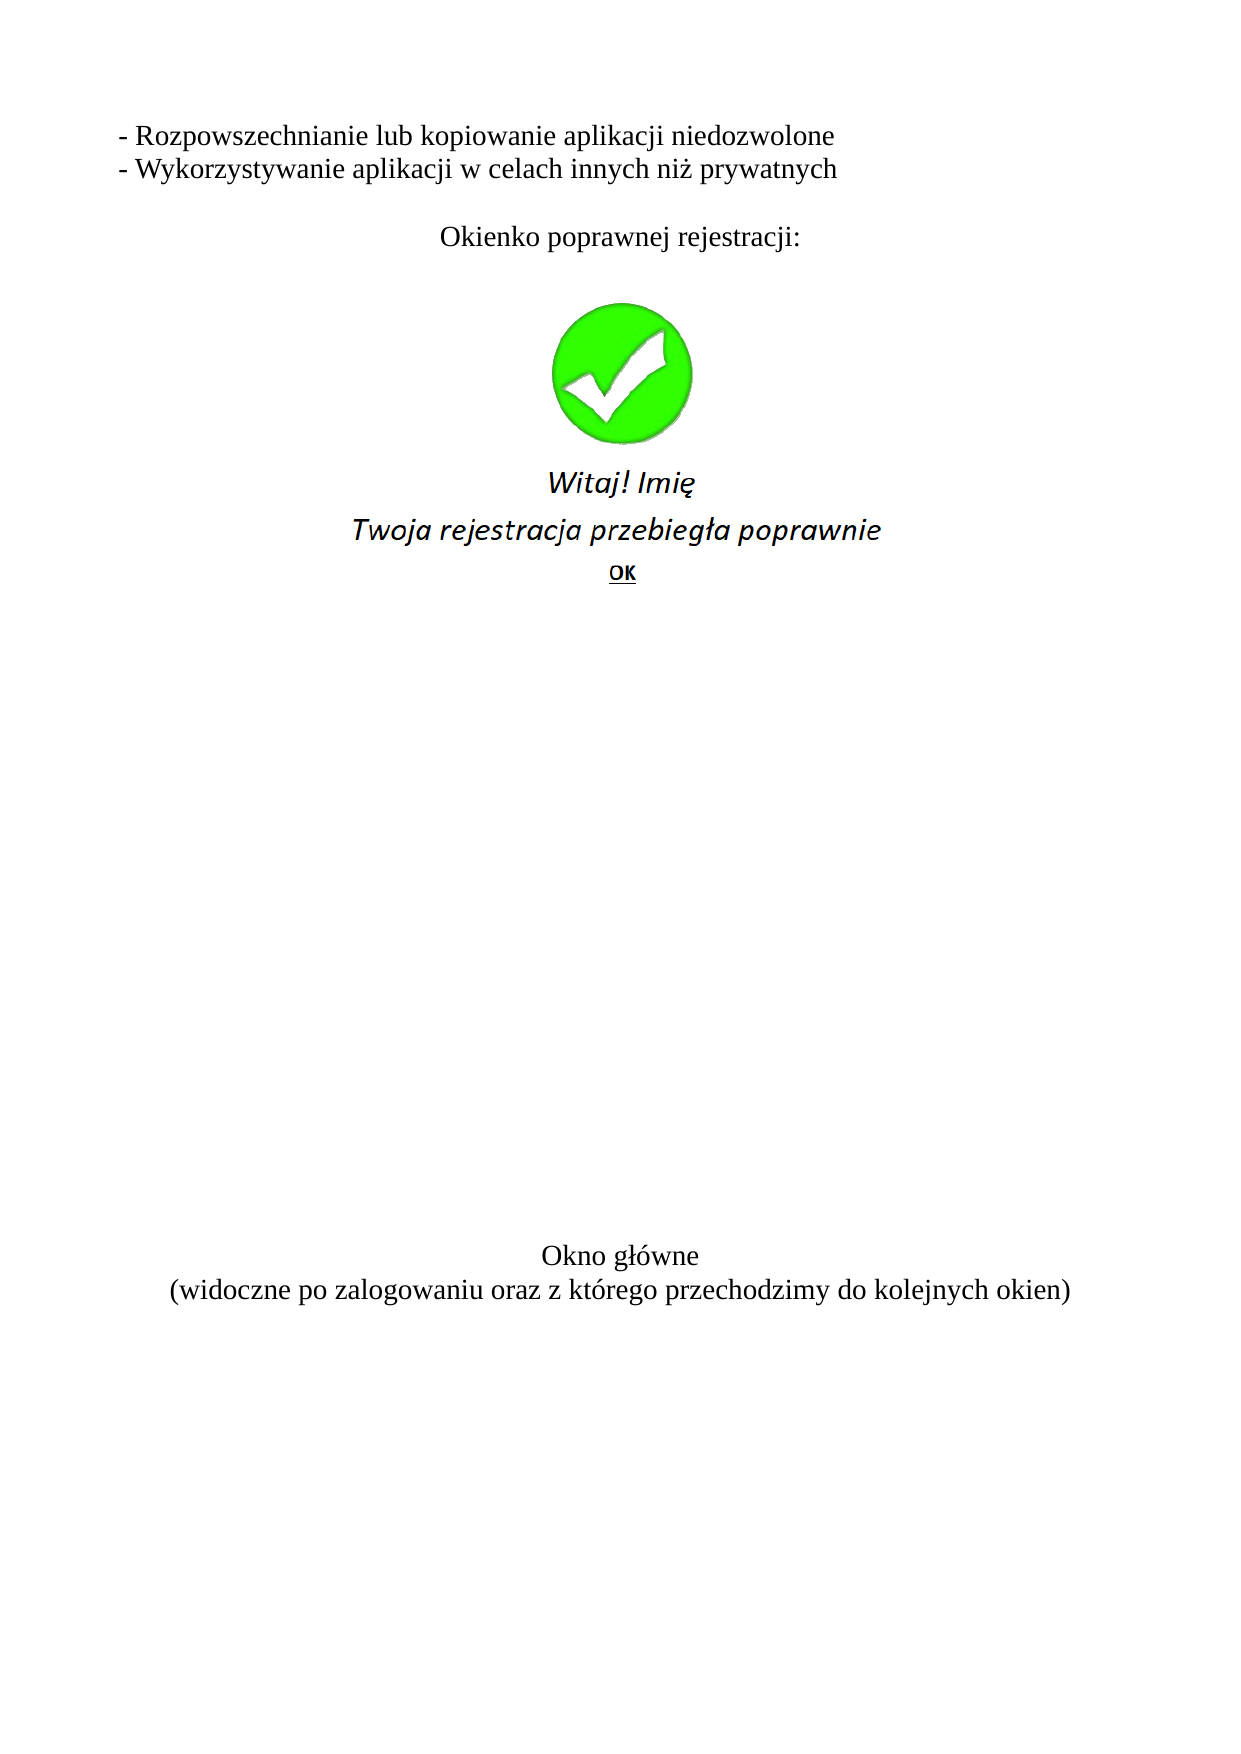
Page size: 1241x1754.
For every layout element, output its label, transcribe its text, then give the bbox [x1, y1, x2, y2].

text Okienko poprawnej rejestracji: [118, 219, 1122, 252]
text - Wykorzystywanie aplikacji w celach innych niż prywatnych [118, 152, 1122, 185]
text Okno główne [118, 1238, 1122, 1272]
text - Rozpowszechnianie lub kopiowanie aplikacji niedozwolone [118, 118, 1122, 152]
text (widoczne po zalogowaniu oraz z którego przechodzimy do kolejnych okien) [118, 1272, 1122, 1305]
